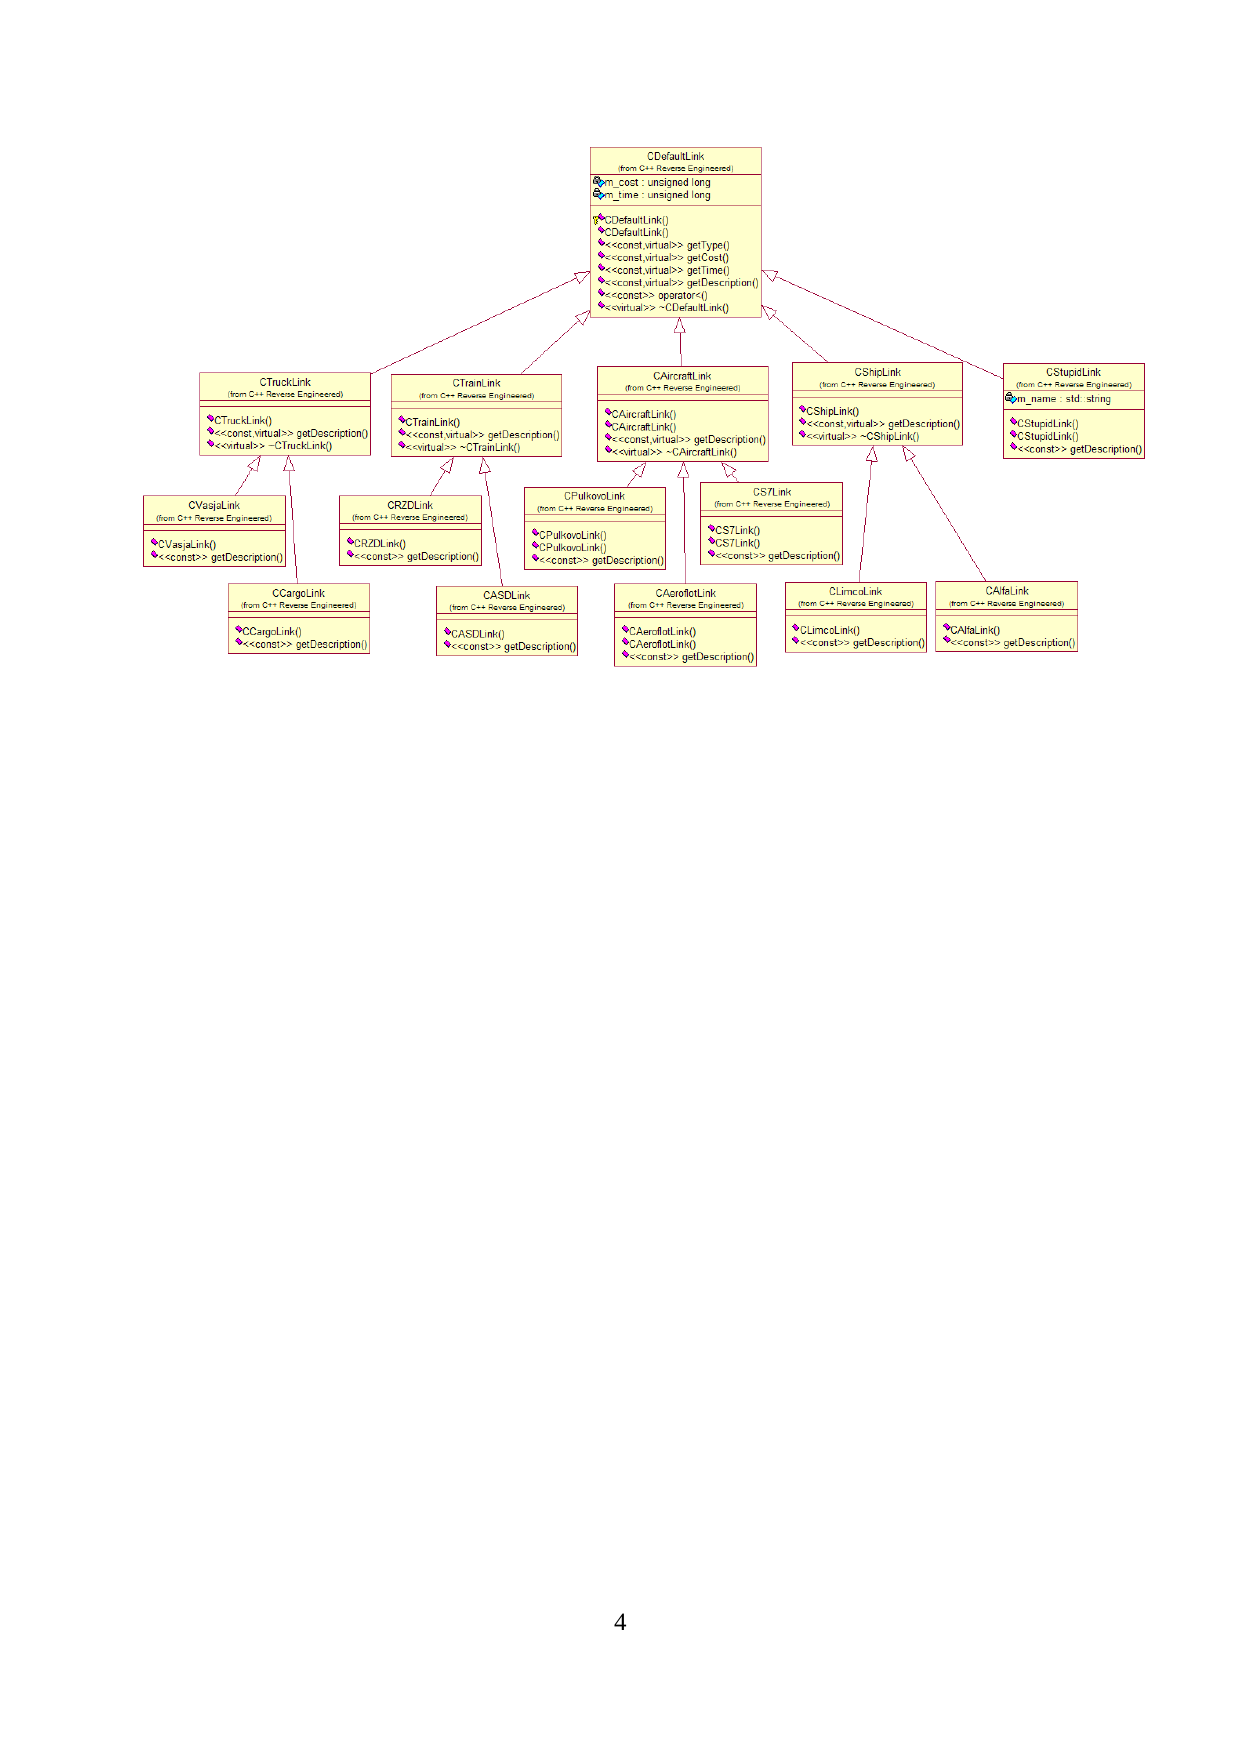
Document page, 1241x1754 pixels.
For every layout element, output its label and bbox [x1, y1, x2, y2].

picture [141, 118, 1146, 674]
